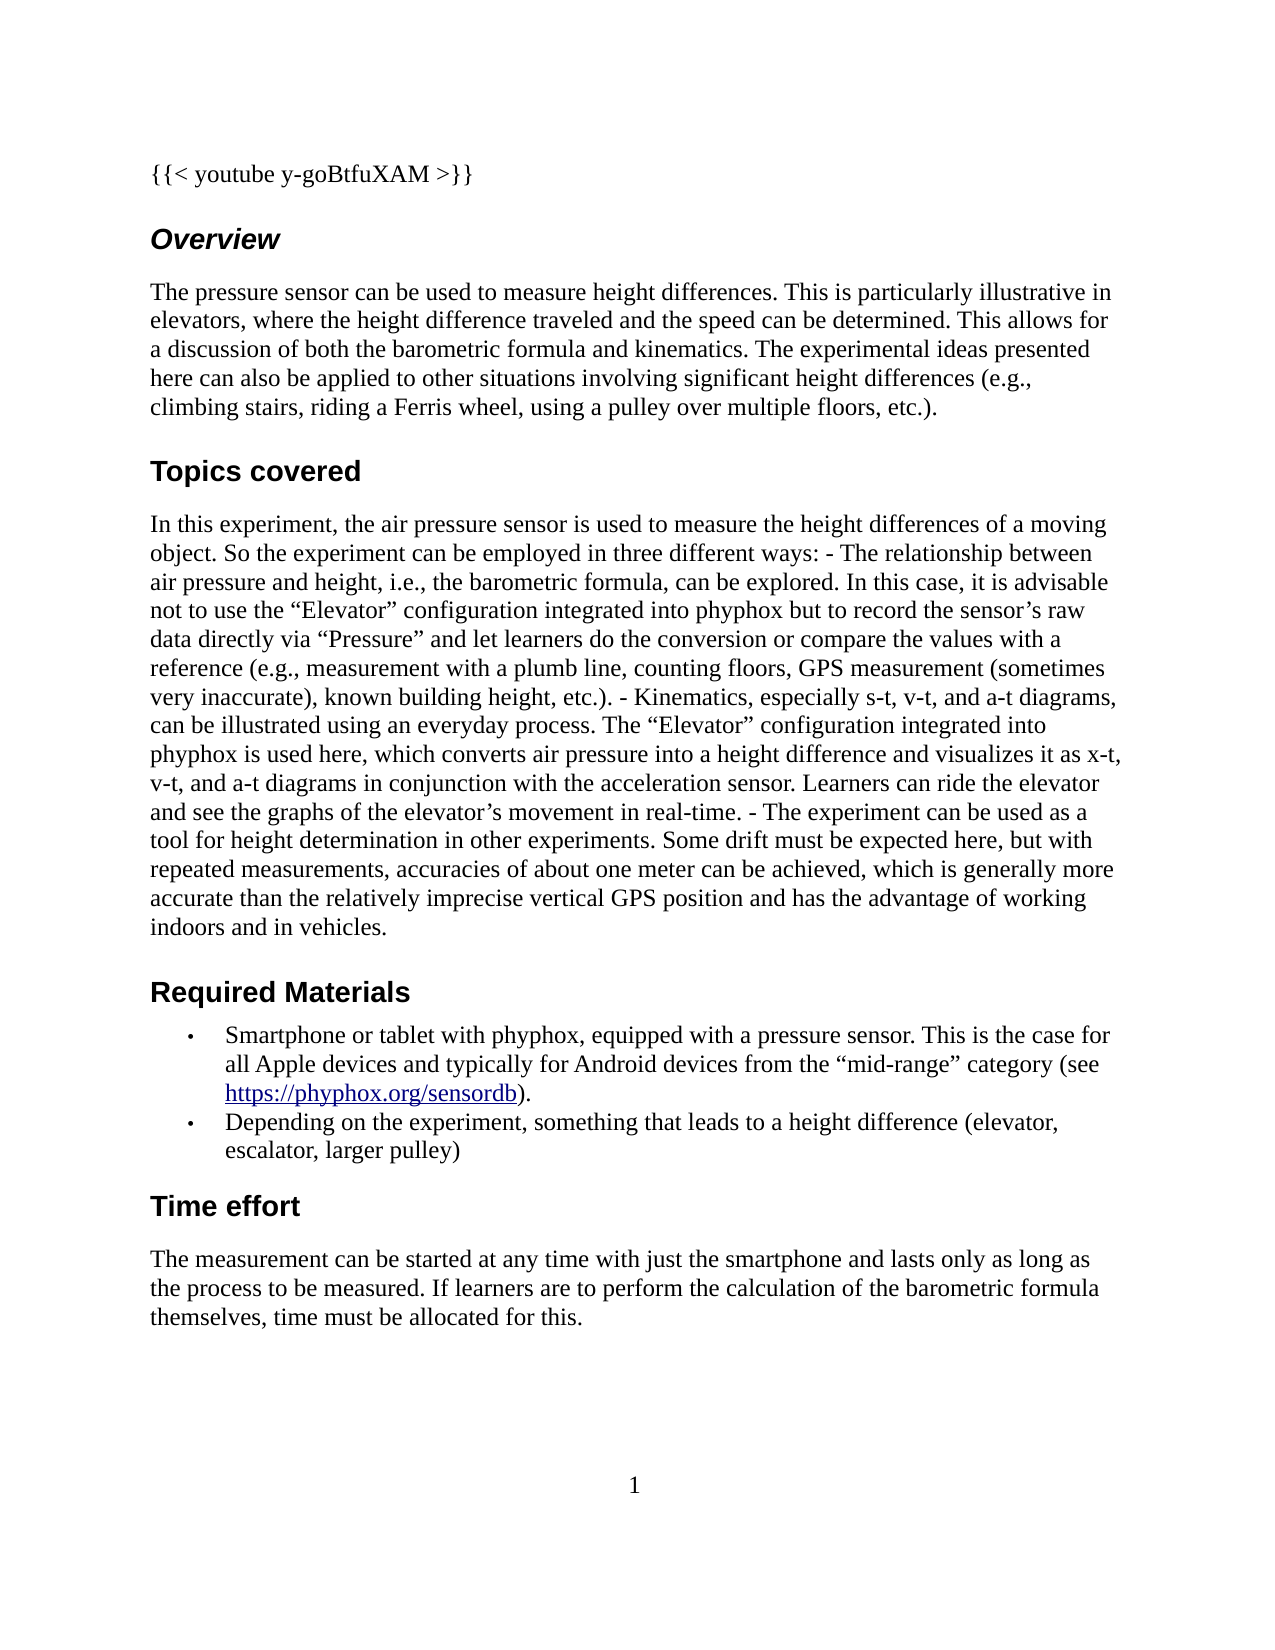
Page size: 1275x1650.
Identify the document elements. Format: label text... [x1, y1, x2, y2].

subtitle Overview [150, 222, 1125, 255]
subtitle Time effort [150, 1189, 1125, 1223]
text The pressure sensor can be used to measure height differences. This is particularly illustrative in elevators, where the height difference traveled and the speed can be determined. This allows for a discussion of both the barometric formula and kinematics. The experimental ideas presented here can also be applied to other situations involving significant height differences (e.g., climbing stairs, riding a Ferris wheel, using a pulley over multiple floors, etc.). [150, 277, 1125, 420]
text {{< youtube y-goBtfuXAM >}} [150, 159, 1125, 188]
list Smartphone or tablet with phyphox, equipped with a pressure sensor. This is the case for all Apple devices and typically for Android devices from the “mid-range” category (see https://phyphox.org/sensordb). [187, 1021, 1125, 1107]
text The measurement can be started at any time with just the smartphone and lasts only as long as the process to be measured. If learners are to perform the calculation of the barometric formula themselves, time must be allocated for this. [150, 1244, 1125, 1331]
subtitle Topics covered [150, 454, 1125, 488]
text In this experiment, the air pressure sensor is used to measure the height differences of a moving object. So the experiment can be employed in three different ways: - The relationship between air pressure and height, i.e., the barometric formula, can be explored. In this case, it is advisable not to use the “Elevator” configuration integrated into phyphox but to record the sensor’s raw data directly via “Pressure” and let learners do the conversion or compare the values with a reference (e.g., measurement with a plumb line, counting floors, GPS measurement (sometimes very inaccurate), known building height, etc.). - Kinematics, especially s-t, v-t, and a-t diagrams, can be illustrated using an everyday process. The “Elevator” configuration integrated into phyphox is used here, which converts air pressure into a height difference and visualizes it as x-t, v-t, and a-t diagrams in conjunction with the acceleration sensor. Learners can ride the elevator and see the graphs of the elevator’s movement in real-time. - The experiment can be used as a tool for height determination in other experiments. Some drift must be expected here, but with repeated measurements, accuracies of about one meter can be achieved, which is generally more accurate than the relatively imprecise vertical GPS position and has the advantage of working indoors and in vehicles. [150, 509, 1125, 941]
subtitle Required Materials [150, 974, 1125, 1008]
list Depending on the experiment, something that leads to a height difference (elevator, escalator, larger pulley) [187, 1107, 1125, 1164]
